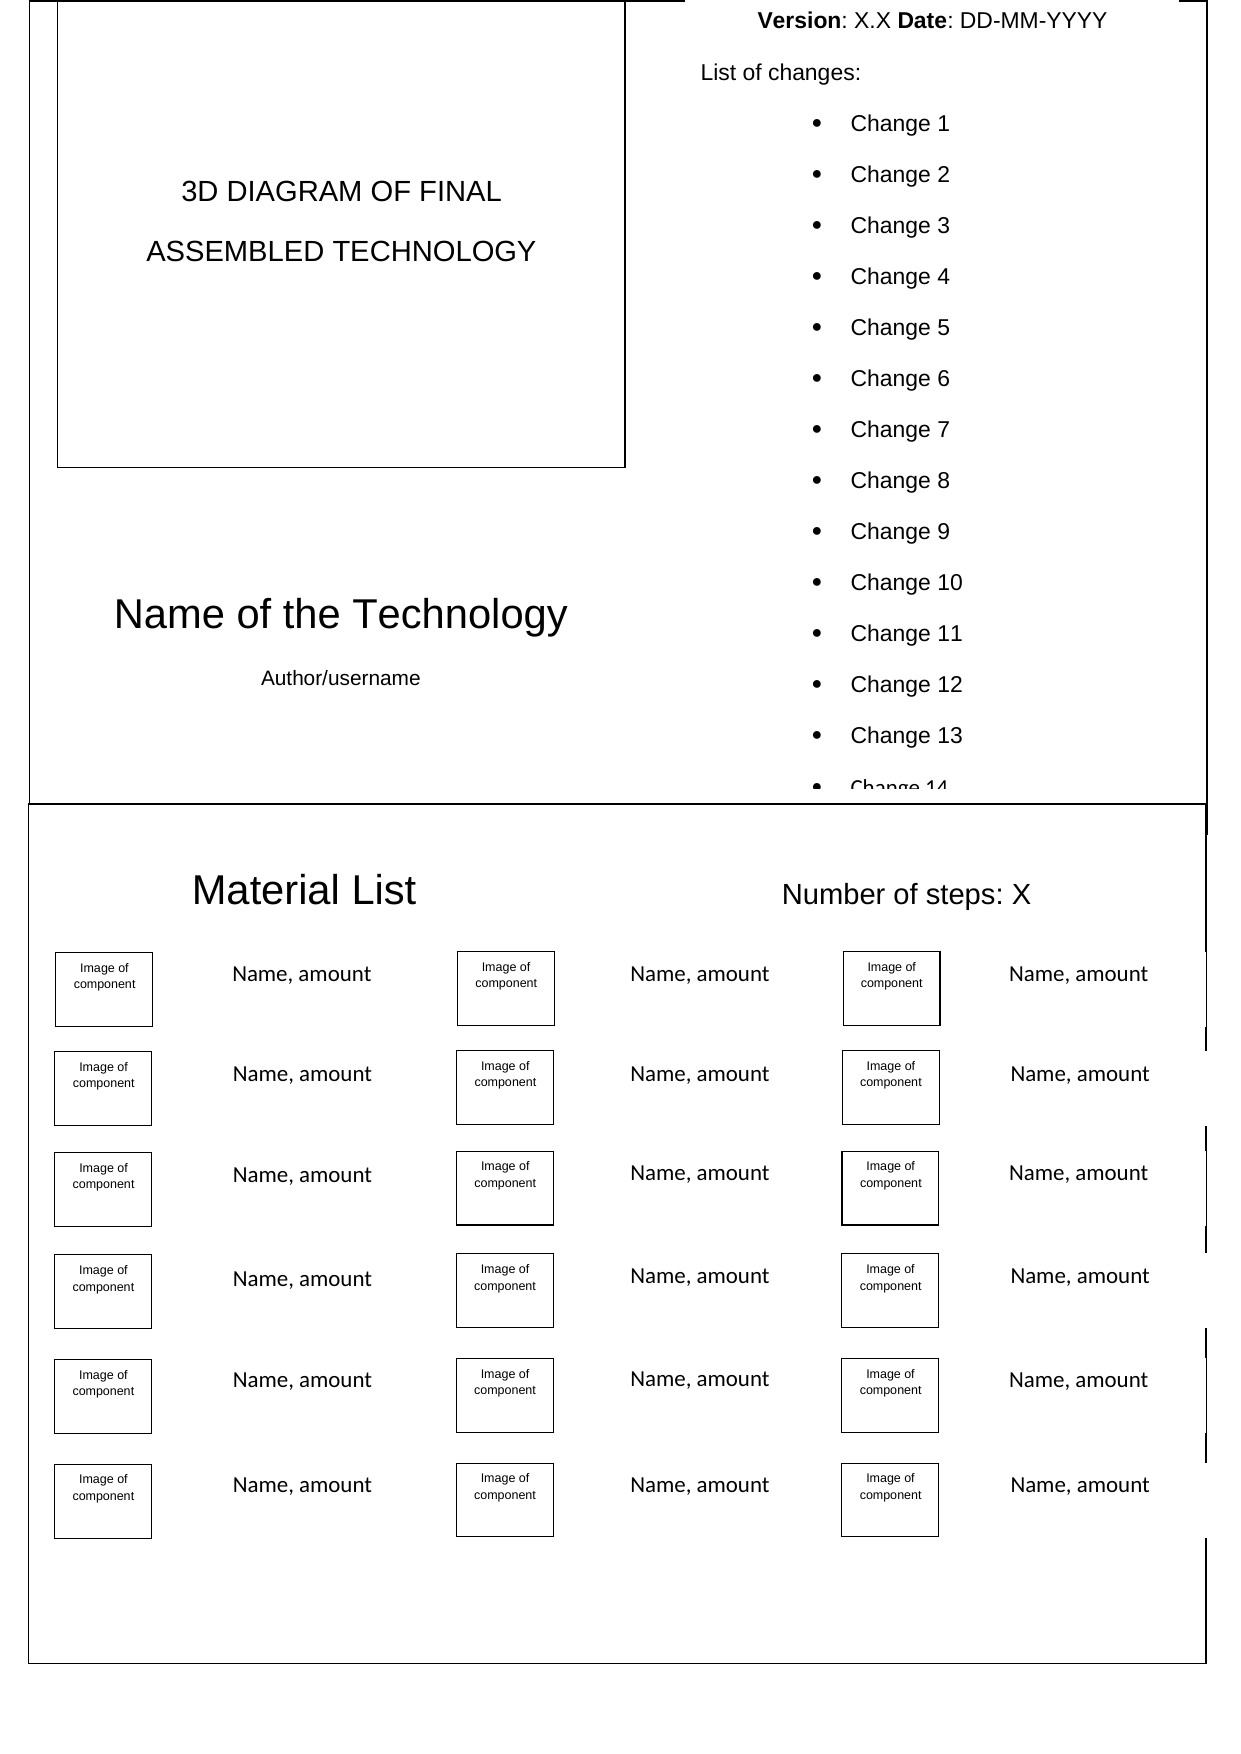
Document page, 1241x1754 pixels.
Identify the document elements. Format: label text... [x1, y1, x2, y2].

text Name, amount [588, 1470, 812, 1498]
text Name, amount [588, 959, 812, 987]
list Change 14 [813, 773, 1164, 789]
text Material List Number of steps: X [118, 865, 1190, 913]
list Change 3 [813, 212, 1164, 238]
text Name, amount [190, 1059, 414, 1087]
text Name, amount [966, 1158, 1191, 1186]
text Image of component [857, 1471, 923, 1502]
list Change 8 [813, 467, 1164, 493]
text Image of component [472, 1262, 538, 1292]
text Name of the Technology [109, 589, 573, 637]
text Version: X.X Date: DD-MM-YYYY [700, 7, 1164, 34]
text Image of component [473, 959, 539, 990]
text Image of component [71, 961, 137, 991]
text Name, amount [190, 1366, 414, 1393]
text 3D DIAGRAM OF FINAL [73, 174, 609, 208]
text Image of component [857, 1262, 923, 1292]
text Name, amount [190, 1470, 414, 1498]
text Name, amount [966, 1366, 1191, 1393]
list Change 1 [813, 109, 1164, 136]
list Change 9 [813, 518, 1164, 544]
list Change 13 [813, 722, 1164, 748]
text Image of component [472, 1159, 538, 1190]
text Image of component [70, 1160, 136, 1191]
text Name, amount [966, 959, 1191, 987]
text Name, amount [968, 1261, 1192, 1289]
text Image of component [70, 1367, 136, 1398]
list Change 2 [813, 161, 1164, 187]
text Name, amount [588, 1364, 812, 1392]
text Name, amount [189, 959, 414, 987]
list Change 11 [813, 620, 1164, 646]
text Image of component [857, 1159, 923, 1190]
text Image of component [472, 1058, 538, 1089]
list Change 10 [813, 569, 1164, 595]
text List of changes: [700, 58, 1164, 85]
text Image of component [472, 1471, 538, 1502]
text Name, amount [588, 1261, 812, 1289]
text Name, amount [968, 1470, 1192, 1498]
text Image of component [857, 1366, 923, 1397]
list Change 4 [813, 263, 1164, 289]
text Image of component [70, 1263, 136, 1294]
text Name, amount [190, 1264, 414, 1292]
text Name, amount [588, 1158, 812, 1186]
text Author/username [109, 666, 573, 689]
text Name, amount [968, 1059, 1192, 1087]
list Change 6 [813, 365, 1164, 391]
text Image of component [70, 1060, 136, 1091]
text Image of component [472, 1366, 538, 1397]
list Change 5 [813, 314, 1164, 340]
list Change 7 [813, 416, 1164, 442]
text Image of component [858, 959, 924, 990]
text Name, amount [190, 1160, 414, 1188]
list Change 12 [813, 671, 1164, 697]
text Name, amount [588, 1059, 812, 1087]
text Image of component [858, 1058, 924, 1089]
text Image of component [70, 1472, 136, 1503]
text ASSEMBLED TECHNOLOGY [73, 234, 609, 267]
